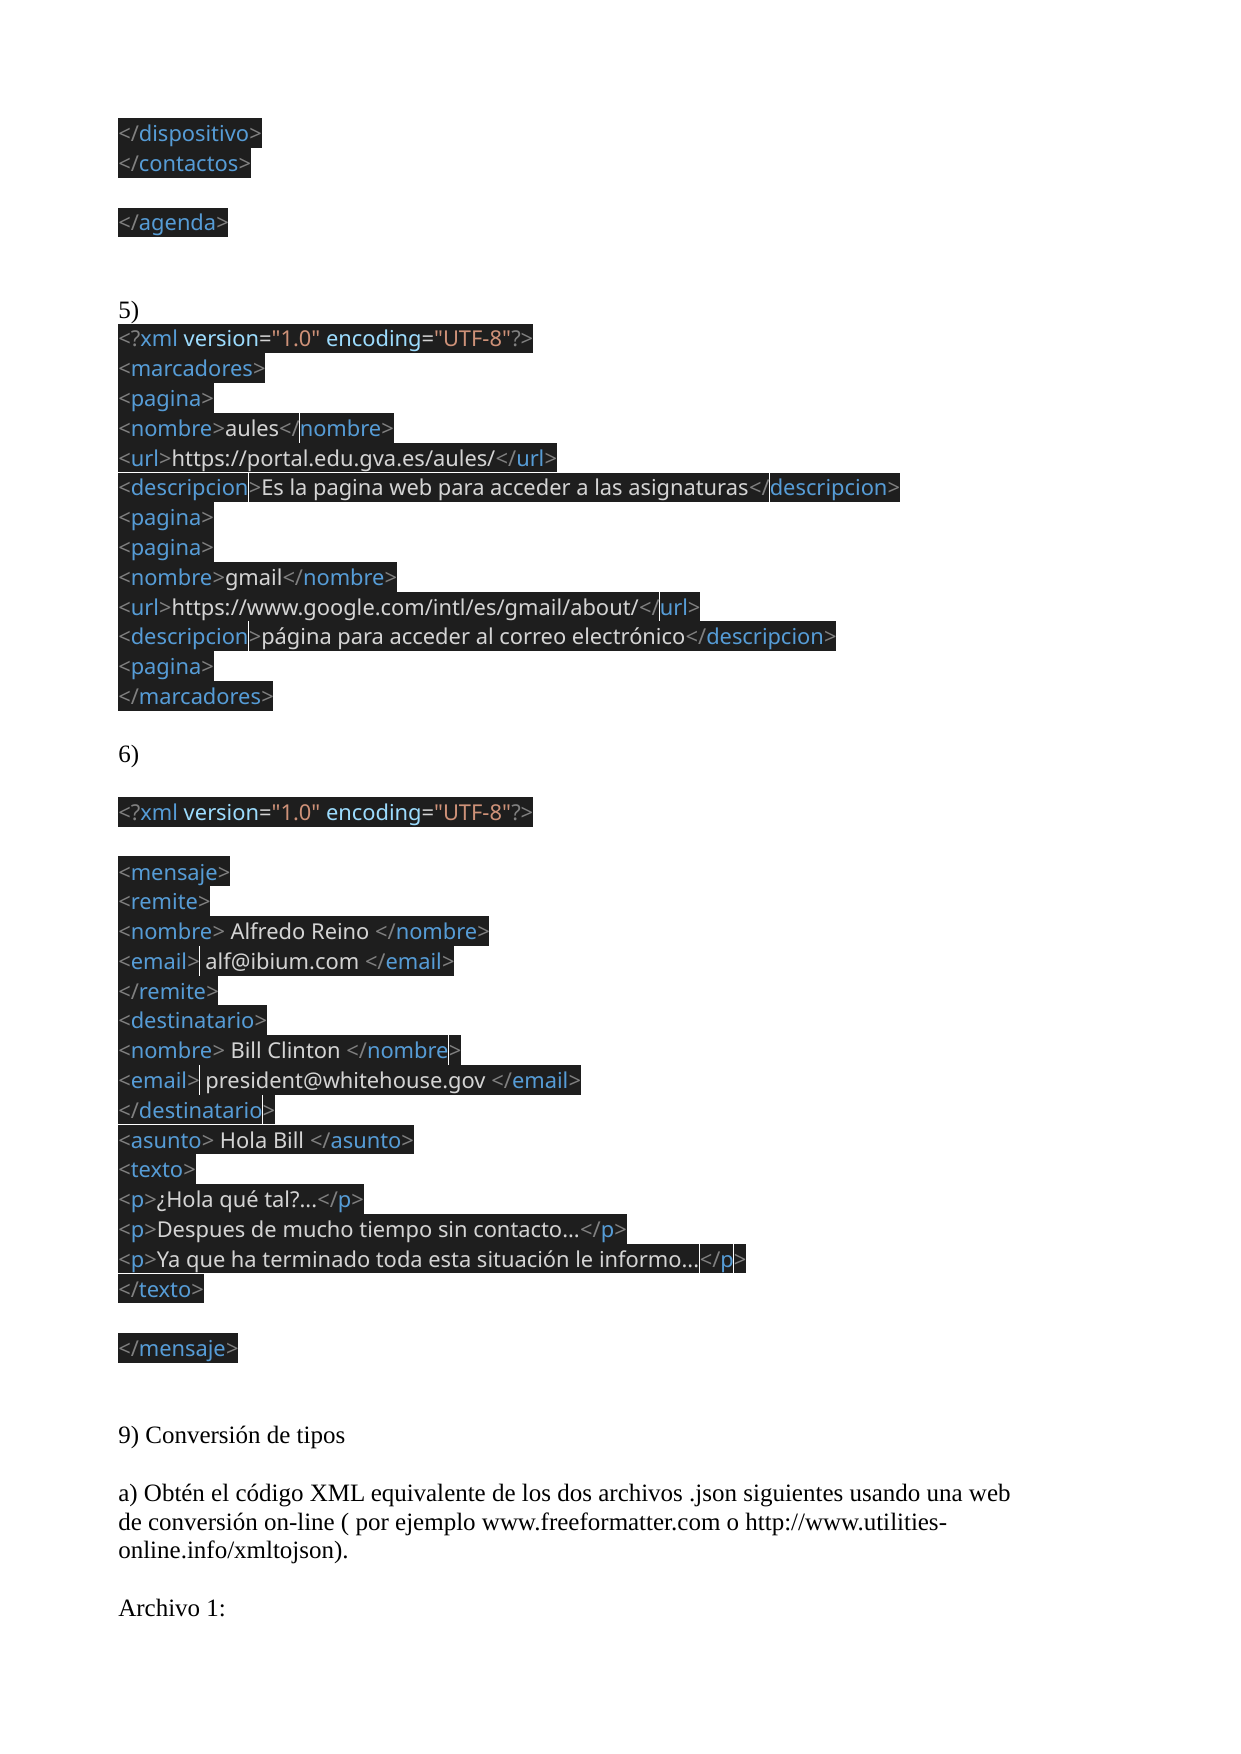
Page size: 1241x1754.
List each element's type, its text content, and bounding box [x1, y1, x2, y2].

text <descripcion>Es la pagina web para acceder a las asignaturas</descripcion> [118, 472, 1122, 502]
text <?xml version="1.0" encoding="UTF-8"?> [118, 323, 1122, 353]
text </dispositivo> [118, 118, 1122, 148]
text 5) [118, 295, 1122, 323]
text </agenda> [118, 207, 1122, 237]
text <mensaje> [118, 856, 1122, 886]
text Archivo 1: [118, 1593, 1122, 1622]
text <email> president@whitehouse.gov </email> [118, 1065, 1122, 1095]
text </texto> [118, 1273, 1122, 1303]
text </destinatario> [118, 1095, 1122, 1124]
text <nombre> Bill Clinton </nombre> [118, 1035, 1122, 1065]
text <email> alf@ibium.com </email> [118, 946, 1122, 976]
text 9) Conversión de tipos [118, 1420, 1122, 1449]
text </marcadores> [118, 681, 1122, 711]
text <nombre>gmail</nombre> [118, 562, 1122, 592]
text <descripcion>página para acceder al correo electrónico</descripcion> [118, 621, 1122, 651]
text de conversión on-line ( por ejemplo www.freeformatter.com o http://www.utilities- [118, 1507, 1122, 1535]
text <nombre> Alfredo Reino </nombre> [118, 916, 1122, 946]
text <pagina> [118, 383, 1122, 413]
text <marcadores> [118, 353, 1122, 383]
text a) Obtén el código XML equivalente de los dos archivos .json siguientes usando una web [118, 1478, 1122, 1507]
text </contactos> [118, 148, 1122, 178]
text <pagina> [118, 502, 1122, 532]
text <nombre>aules</nombre> [118, 413, 1122, 443]
text <asunto> Hola Bill </asunto> [118, 1124, 1122, 1154]
text <url>https://www.google.com/intl/es/gmail/about/</url> [118, 592, 1122, 621]
text <destinatario> [118, 1005, 1122, 1035]
text <p>Despues de mucho tiempo sin contacto...</p> [118, 1214, 1122, 1244]
text <p>Ya que ha terminado toda esta situación le informo...</p> [118, 1244, 1122, 1273]
text online.info/xmltojson). [118, 1535, 1122, 1564]
text 6) [118, 739, 1122, 768]
text </mensaje> [118, 1333, 1122, 1363]
text <pagina> [118, 532, 1122, 562]
text </remite> [118, 976, 1122, 1005]
text <remite> [118, 886, 1122, 916]
text <p>¿Hola qué tal?...</p> [118, 1184, 1122, 1214]
text <?xml version="1.0" encoding="UTF-8"?> [118, 797, 1122, 827]
text <pagina> [118, 651, 1122, 681]
text <url>https://portal.edu.gva.es/aules/</url> [118, 443, 1122, 472]
text <texto> [118, 1154, 1122, 1184]
